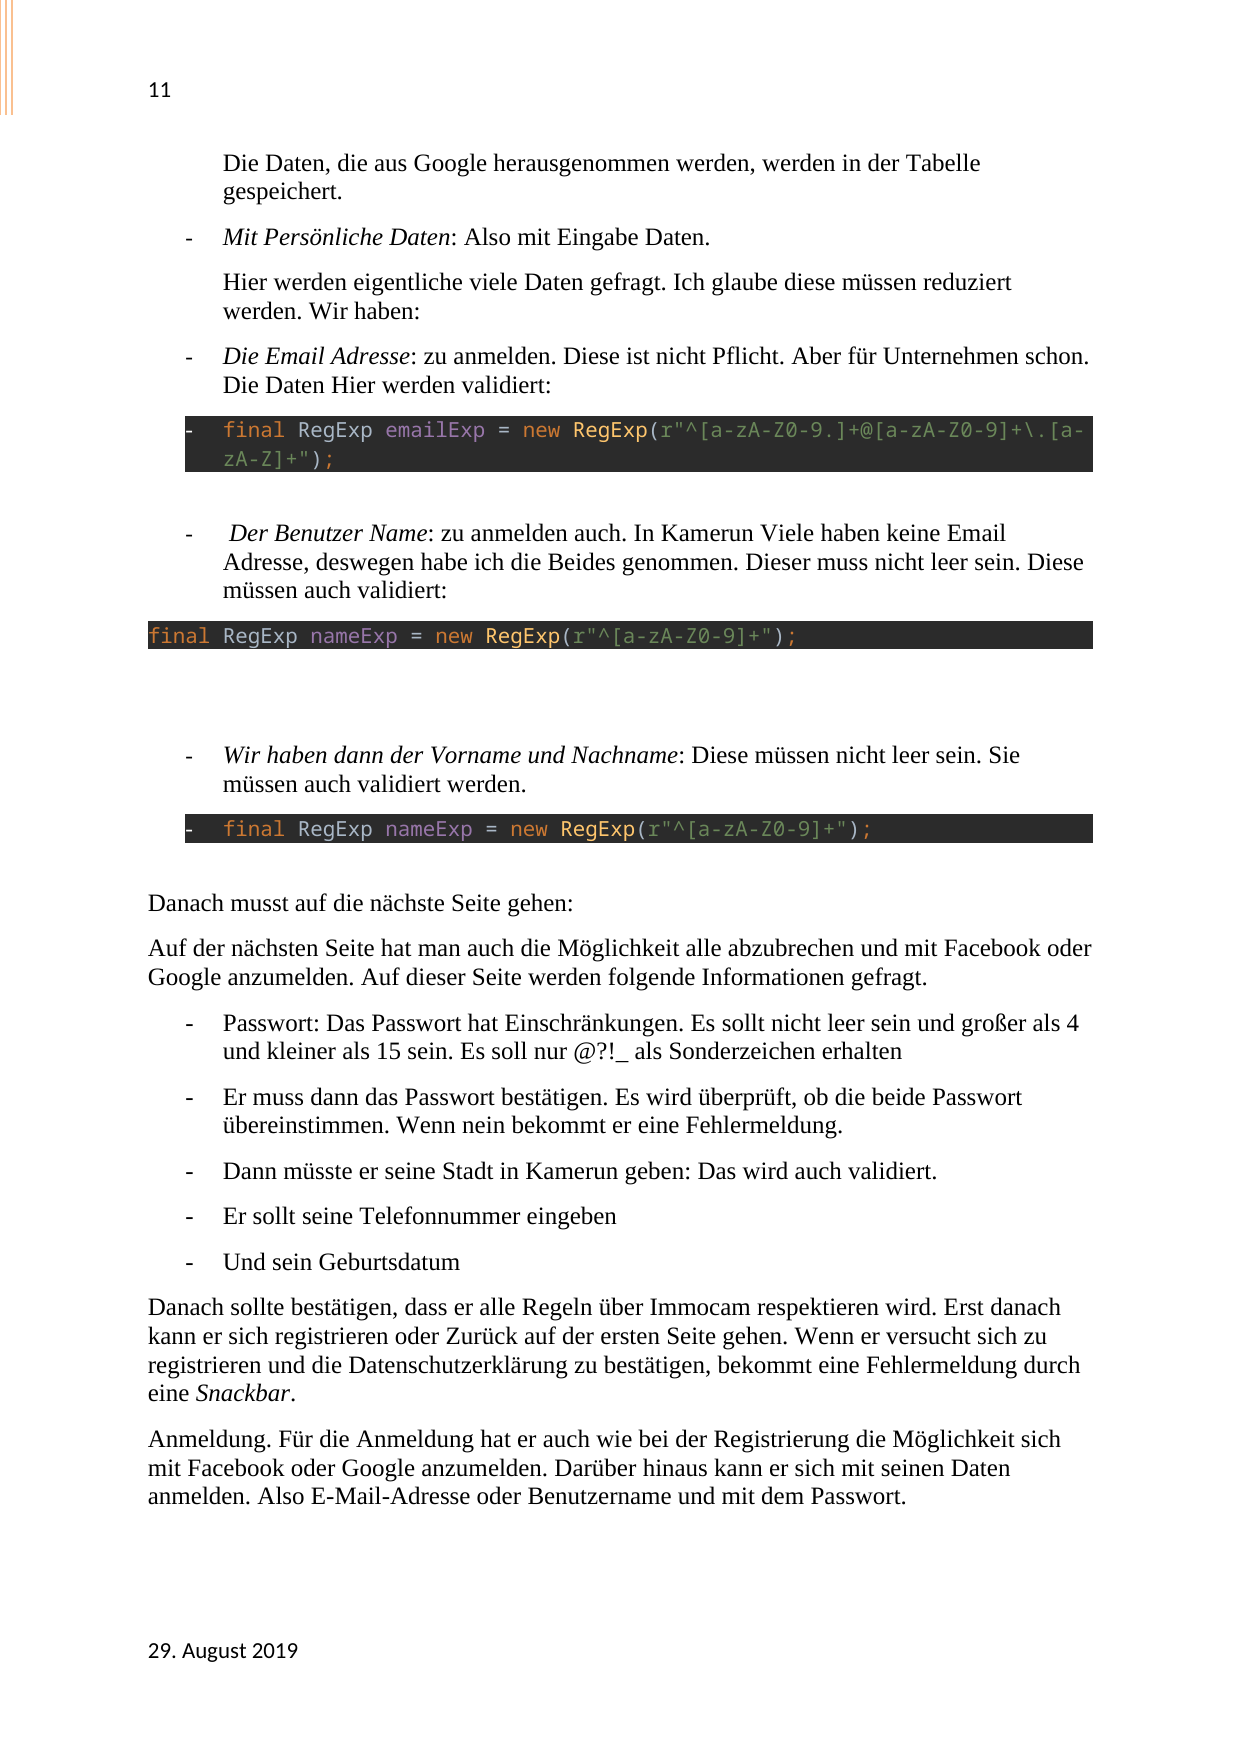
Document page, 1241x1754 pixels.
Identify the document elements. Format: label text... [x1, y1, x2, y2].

list Die Daten, die aus Google herausgenommen werden, werden in der Tabelle gespeichert. [223, 148, 1093, 205]
list Und sein Geburtsdatum [185, 1247, 1093, 1276]
list Die Email Adresse: zu anmelden. Diese ist nicht Pflicht. Aber für Unternehmen schon. Die Daten Hier werden validiert: [185, 341, 1093, 399]
text Danach sollte bestätigen, dass er alle Regeln über Immocam respektieren wird. Erst danach kann er sich registrieren oder Zurück auf der ersten Seite gehen. Wenn er versucht sich zu registrieren und die Datenschutzerklärung zu bestätigen, bekommt eine Fehlermeldung durch eine Snackbar. [148, 1292, 1093, 1407]
list final RegExp nameExp = new RegExp(r"^[a-zA-Z0-9]+"); [185, 814, 1093, 843]
list Wir haben dann der Vorname und Nachname: Diese müssen nicht leer sein. Sie müssen auch validiert werden. [185, 740, 1093, 797]
list Er muss dann das Passwort bestätigen. Es wird überprüft, ob die beide Passwort übereinstimmen. Wenn nein bekommt er eine Fehlermeldung. [185, 1082, 1093, 1139]
text Danach musst auf die nächste Seite gehen: [148, 888, 1093, 917]
list Hier werden eigentliche viele Daten gefragt. Ich glaube diese müssen reduziert werden. Wir haben: [223, 267, 1093, 325]
list Dann müsste er seine Stadt in Kamerun geben: Das wird auch validiert. [185, 1156, 1093, 1185]
text final RegExp nameExp = new RegExp(r"^[a-zA-Z0-9]+"); [148, 621, 1093, 649]
text Anmeldung. Für die Anmeldung hat er auch wie bei der Registrierung die Möglichkeit sich mit Facebook oder Google anzumelden. Darüber hinaus kann er sich mit seinen Daten anmelden. Also E-Mail-Adresse oder Benutzername und mit dem Passwort. [148, 1424, 1093, 1510]
text Auf der nächsten Seite hat man auch die Möglichkeit alle abzubrechen und mit Facebook oder Google anzumelden. Auf dieser Seite werden folgende Informationen gefragt. [148, 933, 1093, 991]
list Mit Persönliche Daten: Also mit Eingabe Daten. [185, 222, 1093, 251]
list Er sollt seine Telefonnummer eingeben [185, 1201, 1093, 1230]
list final RegExp emailExp = new RegExp(r"^[a-zA-Z0-9.]+@[a-zA-Z0-9]+\.[a-zA-Z]+"); [185, 416, 1093, 472]
list Passwort: Das Passwort hat Einschränkungen. Es sollt nicht leer sein und großer als 4 und kleiner als 15 sein. Es soll nur @?!_ als Sonderzeichen erhalten [185, 1008, 1093, 1065]
list Der Benutzer Name: zu anmelden auch. In Kamerun Viele haben keine Email Adresse, deswegen habe ich die Beides genommen. Dieser muss nicht leer sein. Diese müssen auch validiert: [185, 518, 1093, 604]
